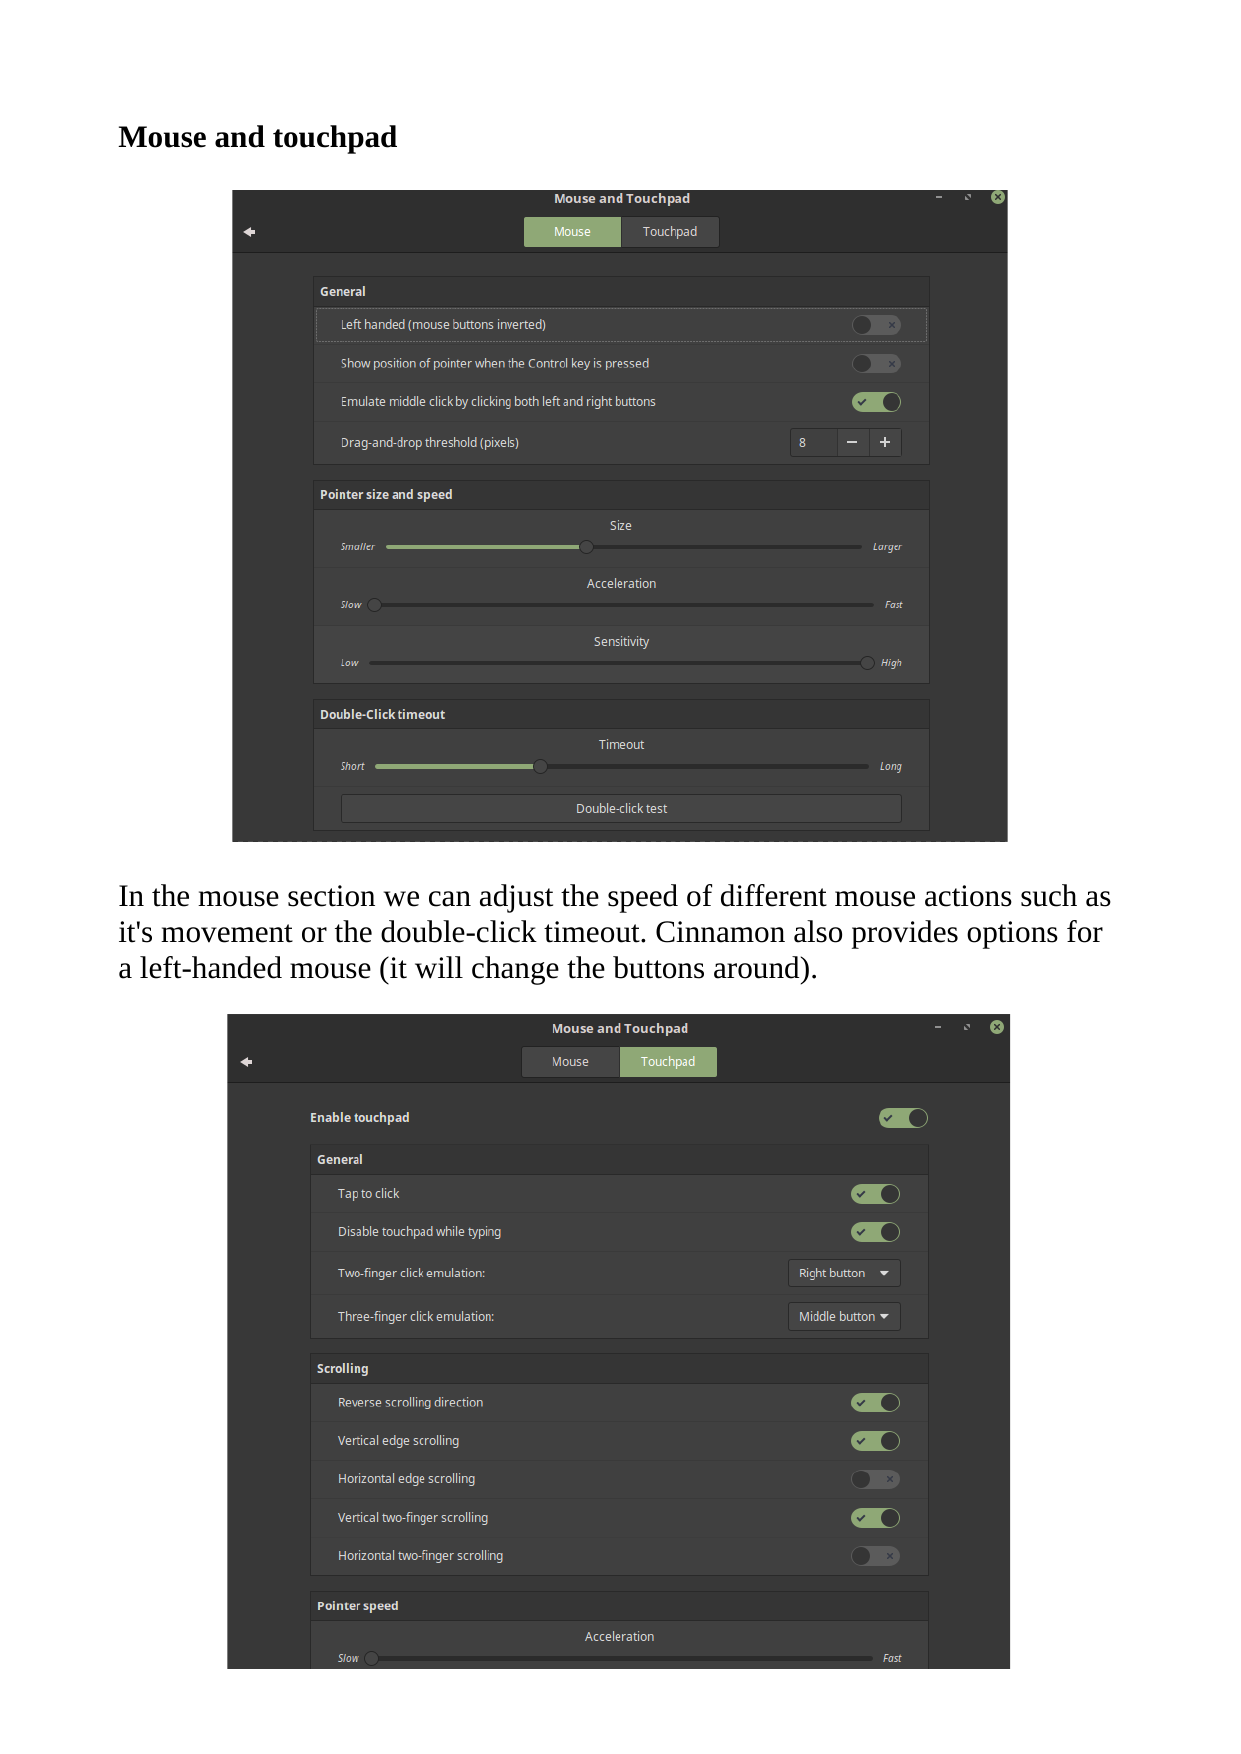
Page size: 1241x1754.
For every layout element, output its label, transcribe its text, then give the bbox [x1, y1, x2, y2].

picture [232, 190, 1008, 842]
text Mouse and touchpad [118, 118, 1122, 154]
picture [227, 1014, 1011, 1669]
text In the mouse section we can adjust the speed of different mouse actions such as it's movement or the double-click timeout. Cinnamon also provides options for a left-handed mouse (it will change the buttons around). [118, 878, 1122, 985]
